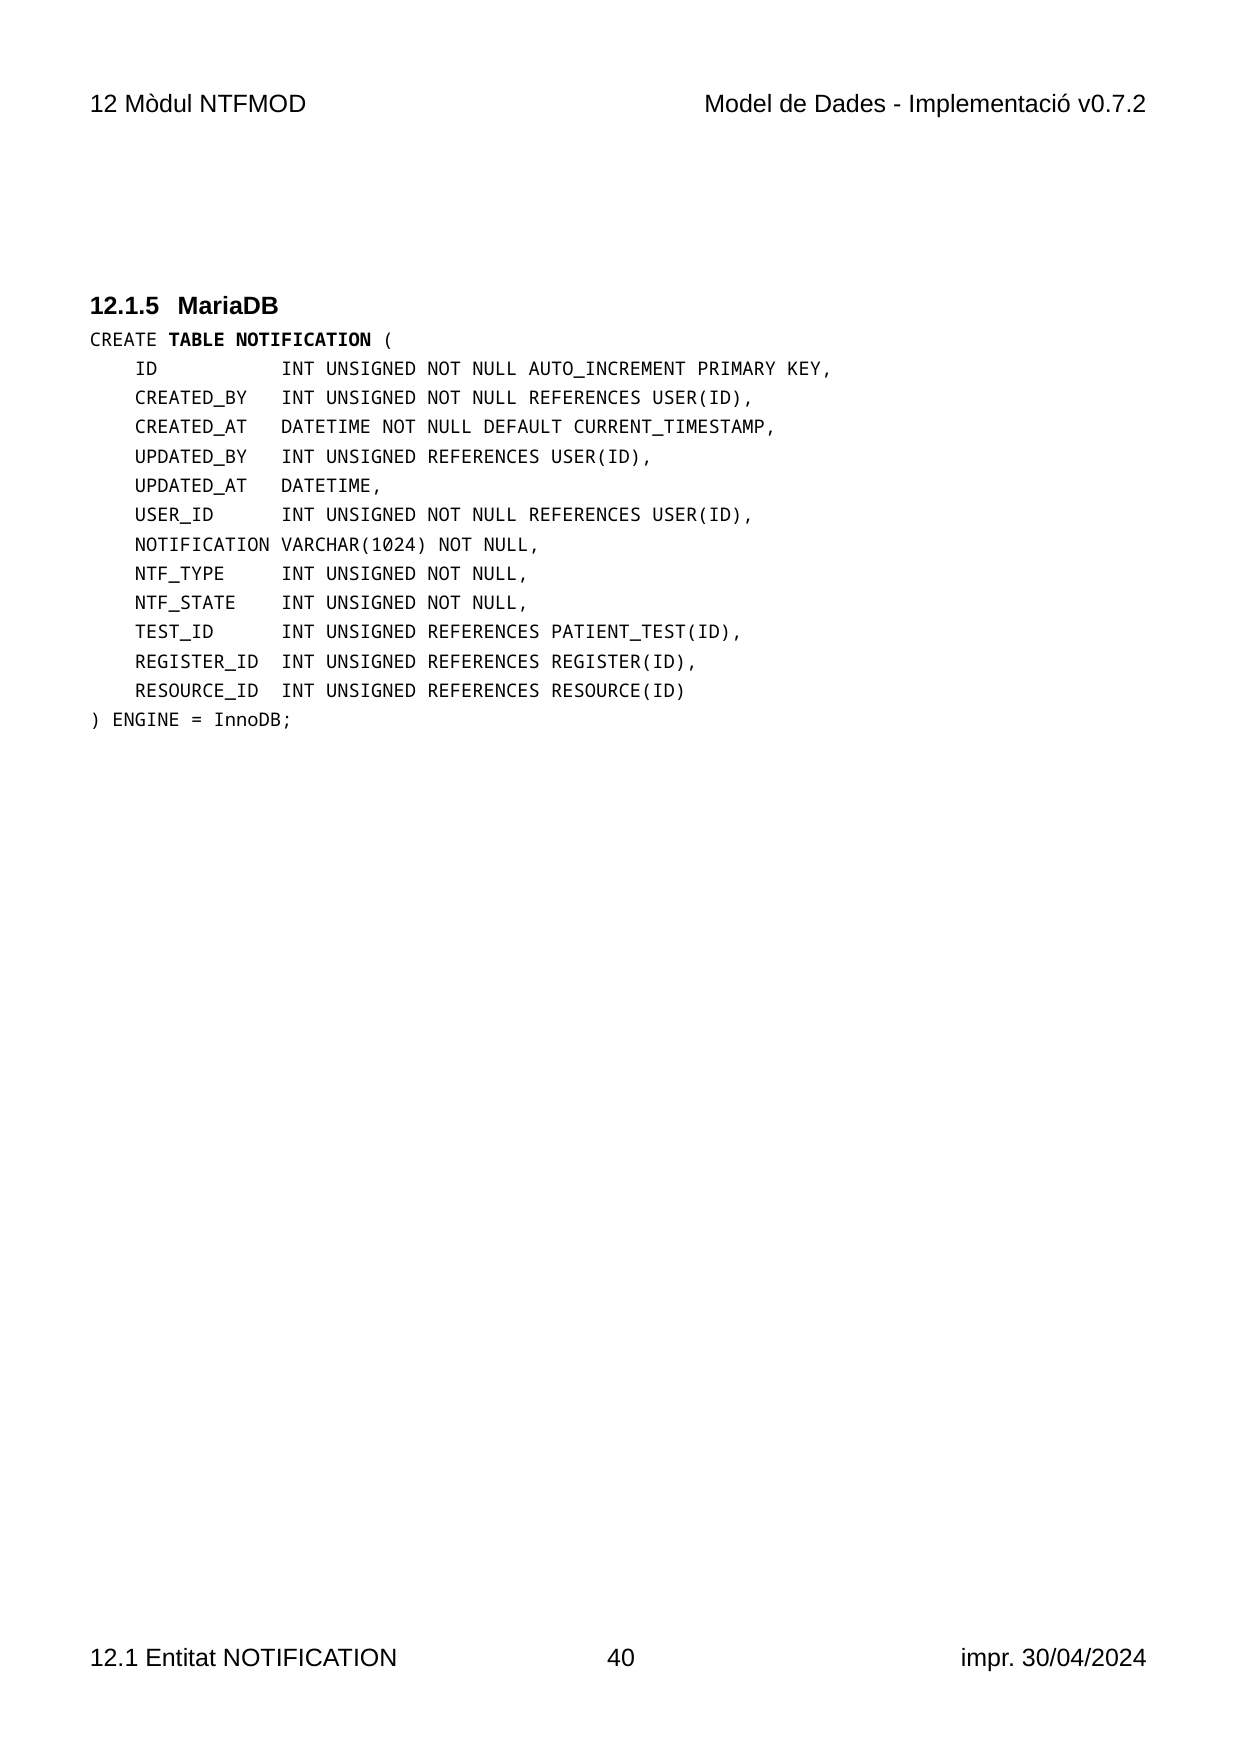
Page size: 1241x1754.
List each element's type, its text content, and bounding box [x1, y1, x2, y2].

text ID INT UNSIGNED NOT NULL AUTO_INCREMENT PRIMARY KEY, [89, 355, 1146, 381]
text CREATE TABLE NOTIFICATION ( [89, 326, 1146, 352]
text ) ENGINE = InnoDB; [89, 707, 1146, 732]
text NTF_STATE INT UNSIGNED NOT NULL, [89, 589, 1146, 615]
text REGISTER_ID INT UNSIGNED REFERENCES REGISTER(ID), [89, 648, 1146, 673]
text NOTIFICATION VARCHAR(1024) NOT NULL, [89, 531, 1146, 556]
text CREATED_BY INT UNSIGNED NOT NULL REFERENCES USER(ID), [89, 384, 1146, 410]
text UPDATED_AT DATETIME, [89, 472, 1146, 498]
text UPDATED_BY INT UNSIGNED REFERENCES USER(ID), [89, 443, 1146, 469]
text TEST_ID INT UNSIGNED REFERENCES PATIENT_TEST(ID), [89, 619, 1146, 644]
text NTF_TYPE INT UNSIGNED NOT NULL, [89, 560, 1146, 586]
text RESOURCE_ID INT UNSIGNED REFERENCES RESOURCE(ID) [89, 677, 1146, 703]
text USER_ID INT UNSIGNED NOT NULL REFERENCES USER(ID), [89, 502, 1146, 527]
subtitle MariaDB [89, 291, 1146, 320]
text CREATED_AT DATETIME NOT NULL DEFAULT CURRENT_TIMESTAMP, [89, 414, 1146, 439]
